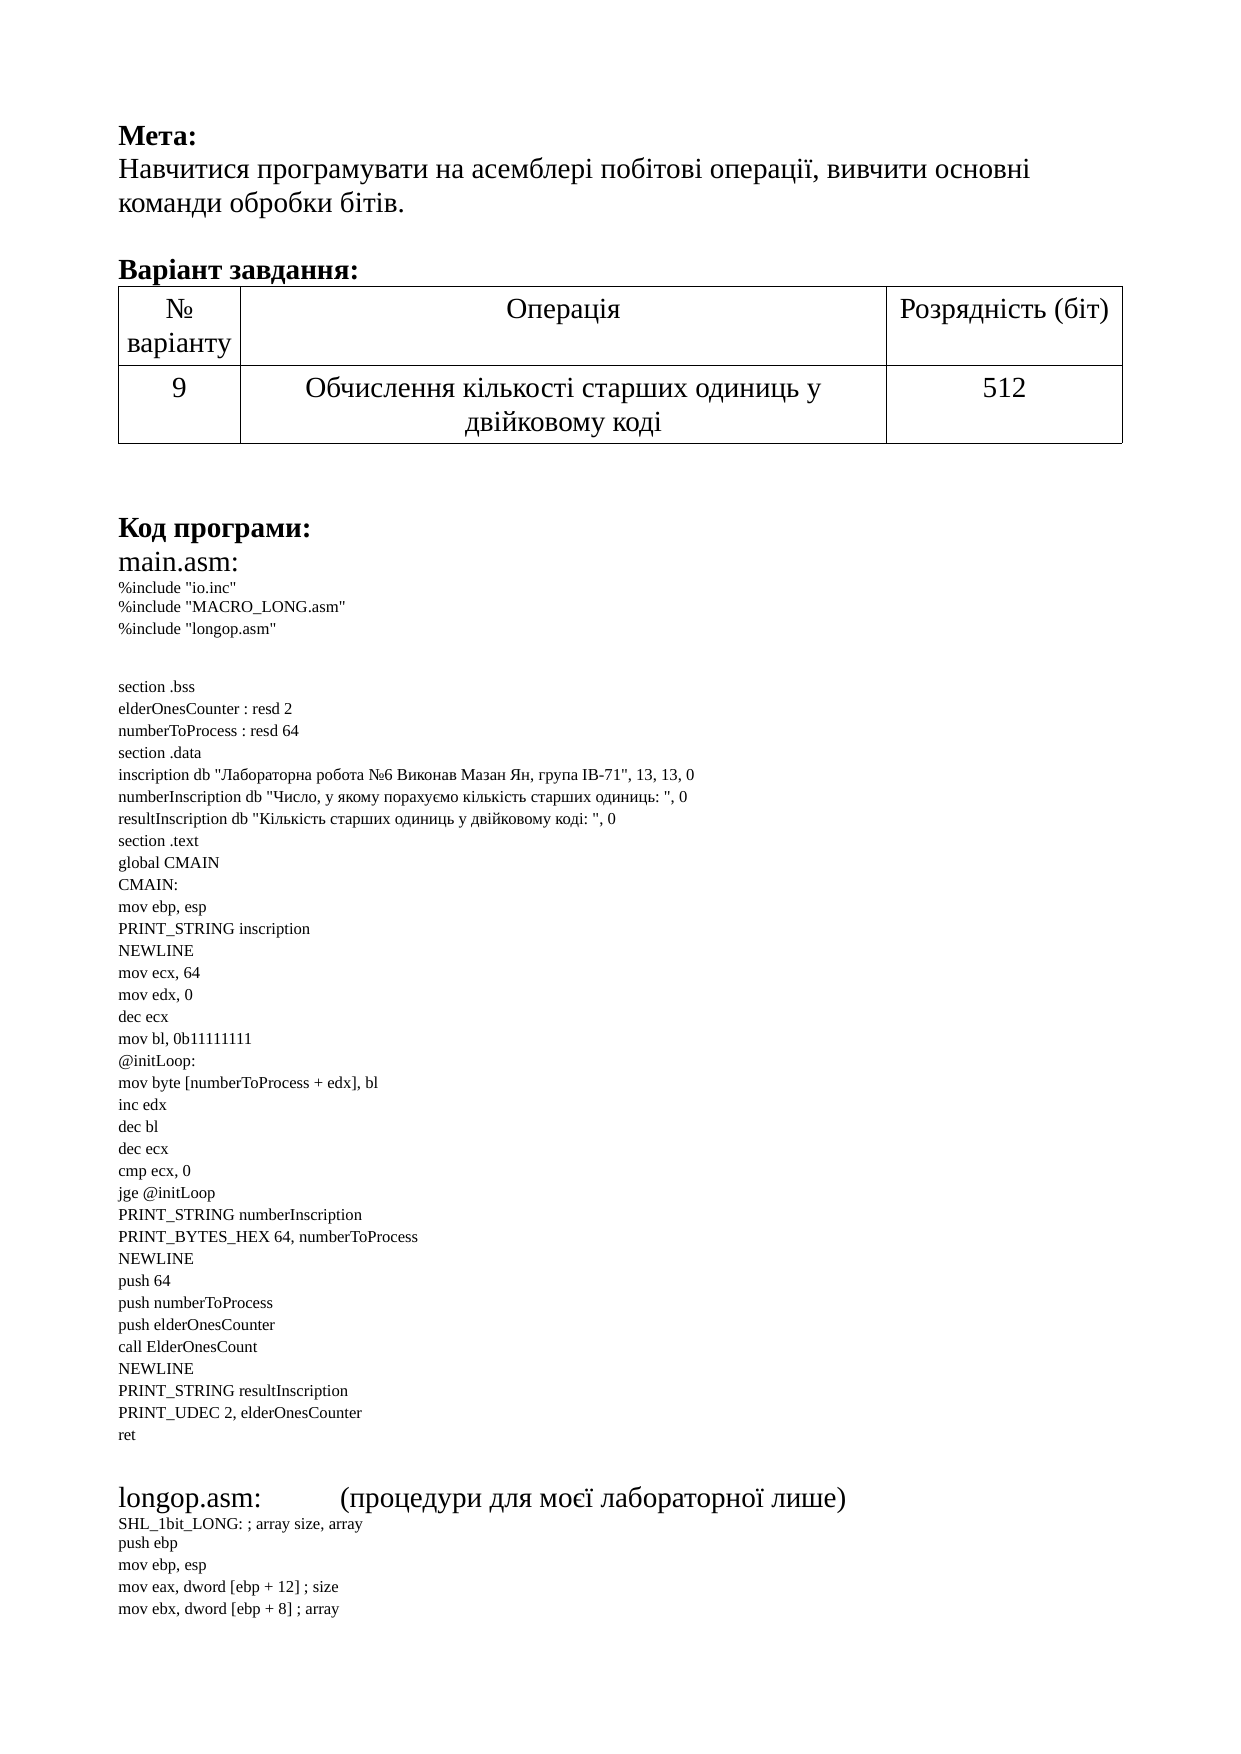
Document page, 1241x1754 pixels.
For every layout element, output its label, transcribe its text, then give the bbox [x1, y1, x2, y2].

text mov byte [numberToProcess + edx], bl [118, 1073, 1122, 1092]
text ret [118, 1424, 1122, 1443]
text numberToProcess : resd 64 [118, 721, 1122, 740]
text push numberToProcess [118, 1292, 1122, 1312]
table_header Розрядність (біт) [887, 287, 1122, 364]
text mov ebp, esp [118, 897, 1122, 916]
text Мета: [118, 118, 1122, 152]
text cmp ecx, 0 [118, 1161, 1122, 1180]
text PRINT_UDEC 2, elderOnesCounter [118, 1402, 1122, 1422]
text elderOnesCounter : resd 2 [118, 699, 1122, 718]
text SHL_1bit_LONG: ; array size, array [118, 1513, 1122, 1533]
text Навчитися програмувати на асемблері побітові операції, вивчити основні [118, 152, 1122, 185]
table_cell 9 [119, 366, 240, 443]
text Код програми: [118, 510, 1122, 544]
text resultInscription db "Кількість старших одиниць у двійковому коді: ", 0 [118, 809, 1122, 828]
text dec ecx [118, 1007, 1122, 1026]
text @initLoop: [118, 1051, 1122, 1070]
text section .bss [118, 677, 1122, 696]
text section .data [118, 743, 1122, 762]
text push 64 [118, 1271, 1122, 1290]
text mov ebx, dword [ebp + 8] ; array [118, 1598, 1122, 1618]
text NEWLINE [118, 941, 1122, 960]
text section .text [118, 831, 1122, 850]
table_header Операція [241, 287, 886, 364]
table_header № варіанту [119, 287, 240, 364]
text команди обробки бітів. [118, 185, 1122, 219]
text NEWLINE [118, 1248, 1122, 1268]
text %include "io.inc" [118, 577, 1122, 597]
text dec ecx [118, 1139, 1122, 1158]
text push elderOnesCounter [118, 1314, 1122, 1334]
table_cell 512 [887, 366, 1122, 443]
text numberInscription db "Число, у якому порахуємо кількість старших одиниць: ", 0 [118, 787, 1122, 806]
text PRINT_BYTES_HEX 64, numberToProcess [118, 1227, 1122, 1246]
text inc edx [118, 1095, 1122, 1114]
table_cell Обчислення кількості старших одиниць у двійковому коді [241, 366, 886, 443]
text main.asm: [118, 544, 1122, 577]
text global CMAIN [118, 853, 1122, 872]
text push ebp [118, 1533, 1122, 1552]
text %include "MACRO_LONG.asm" [118, 597, 1122, 616]
text dec bl [118, 1117, 1122, 1136]
text call ElderOnesCount [118, 1336, 1122, 1356]
text %include "longop.asm" [118, 618, 1122, 638]
text mov bl, 0b11111111 [118, 1029, 1122, 1048]
text PRINT_STRING numberInscription [118, 1204, 1122, 1224]
text mov eax, dword [ebp + 12] ; size [118, 1577, 1122, 1596]
text inscription db "Лабораторна робота №6 Виконав Мазан Ян, група ІВ-71", 13, 13, 0 [118, 765, 1122, 784]
text jge @initLoop [118, 1183, 1122, 1202]
text mov ebp, esp [118, 1554, 1122, 1574]
text longop.asm: (процедури для моєї лабораторної лише) [118, 1480, 1122, 1513]
text CMAIN: [118, 875, 1122, 894]
text NEWLINE [118, 1358, 1122, 1378]
text Варіант завдання: [118, 252, 1122, 286]
text mov ecx, 64 [118, 963, 1122, 982]
text mov edx, 0 [118, 985, 1122, 1004]
text PRINT_STRING resultInscription [118, 1380, 1122, 1399]
text PRINT_STRING inscription [118, 919, 1122, 938]
